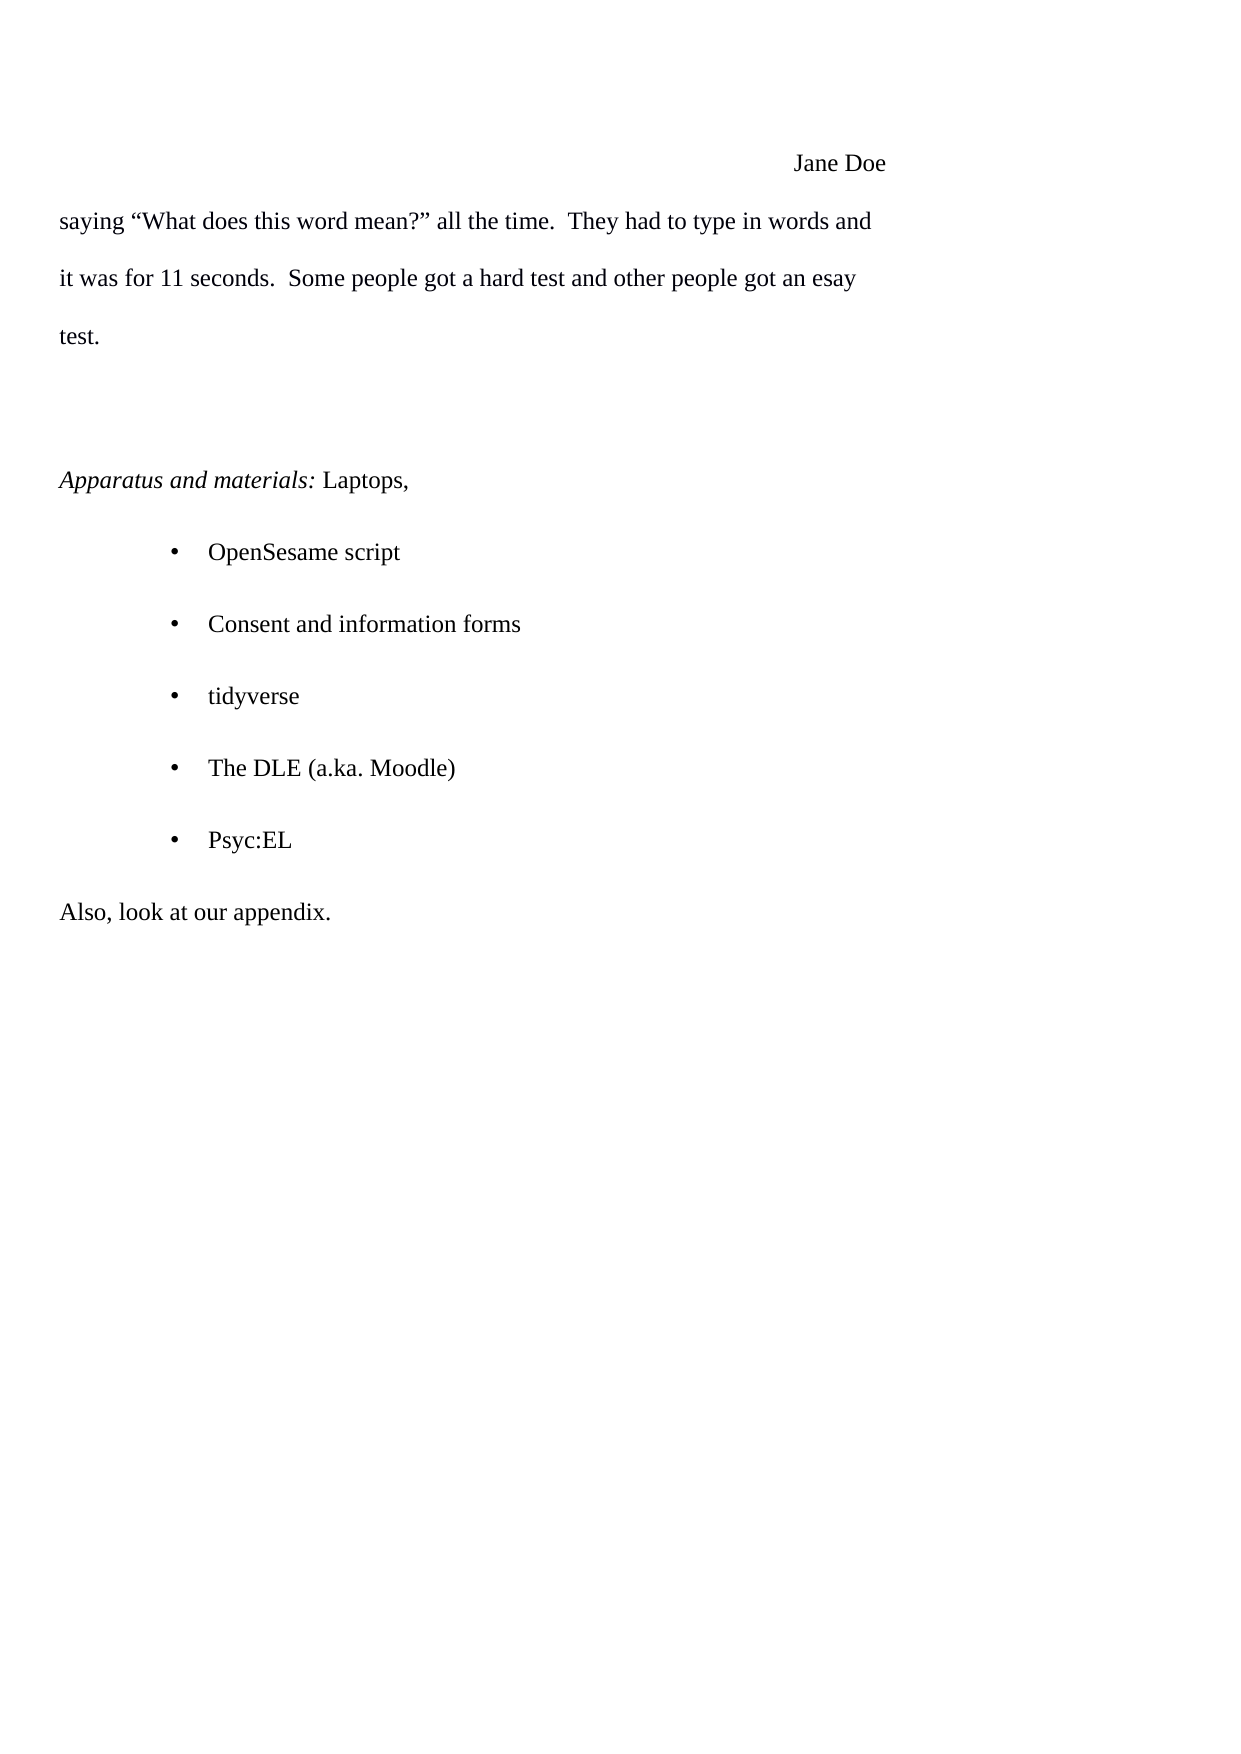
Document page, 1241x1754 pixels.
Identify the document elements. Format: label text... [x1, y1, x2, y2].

list OpenSesame script [170, 537, 886, 566]
text Apparatus and materials: Laptops, [59, 465, 886, 494]
list tidyverse [170, 681, 886, 710]
list Consent and information forms [170, 609, 886, 638]
text Also, look at our appendix. [59, 897, 886, 926]
text saying “What does this word mean?” all the time. They had to type in words and it was for 11 seconds. Some people got a hard test and other people got an esay test. [59, 206, 886, 349]
list Psyc:EL [170, 825, 886, 854]
list The DLE (a.ka. Moodle) [170, 753, 886, 782]
